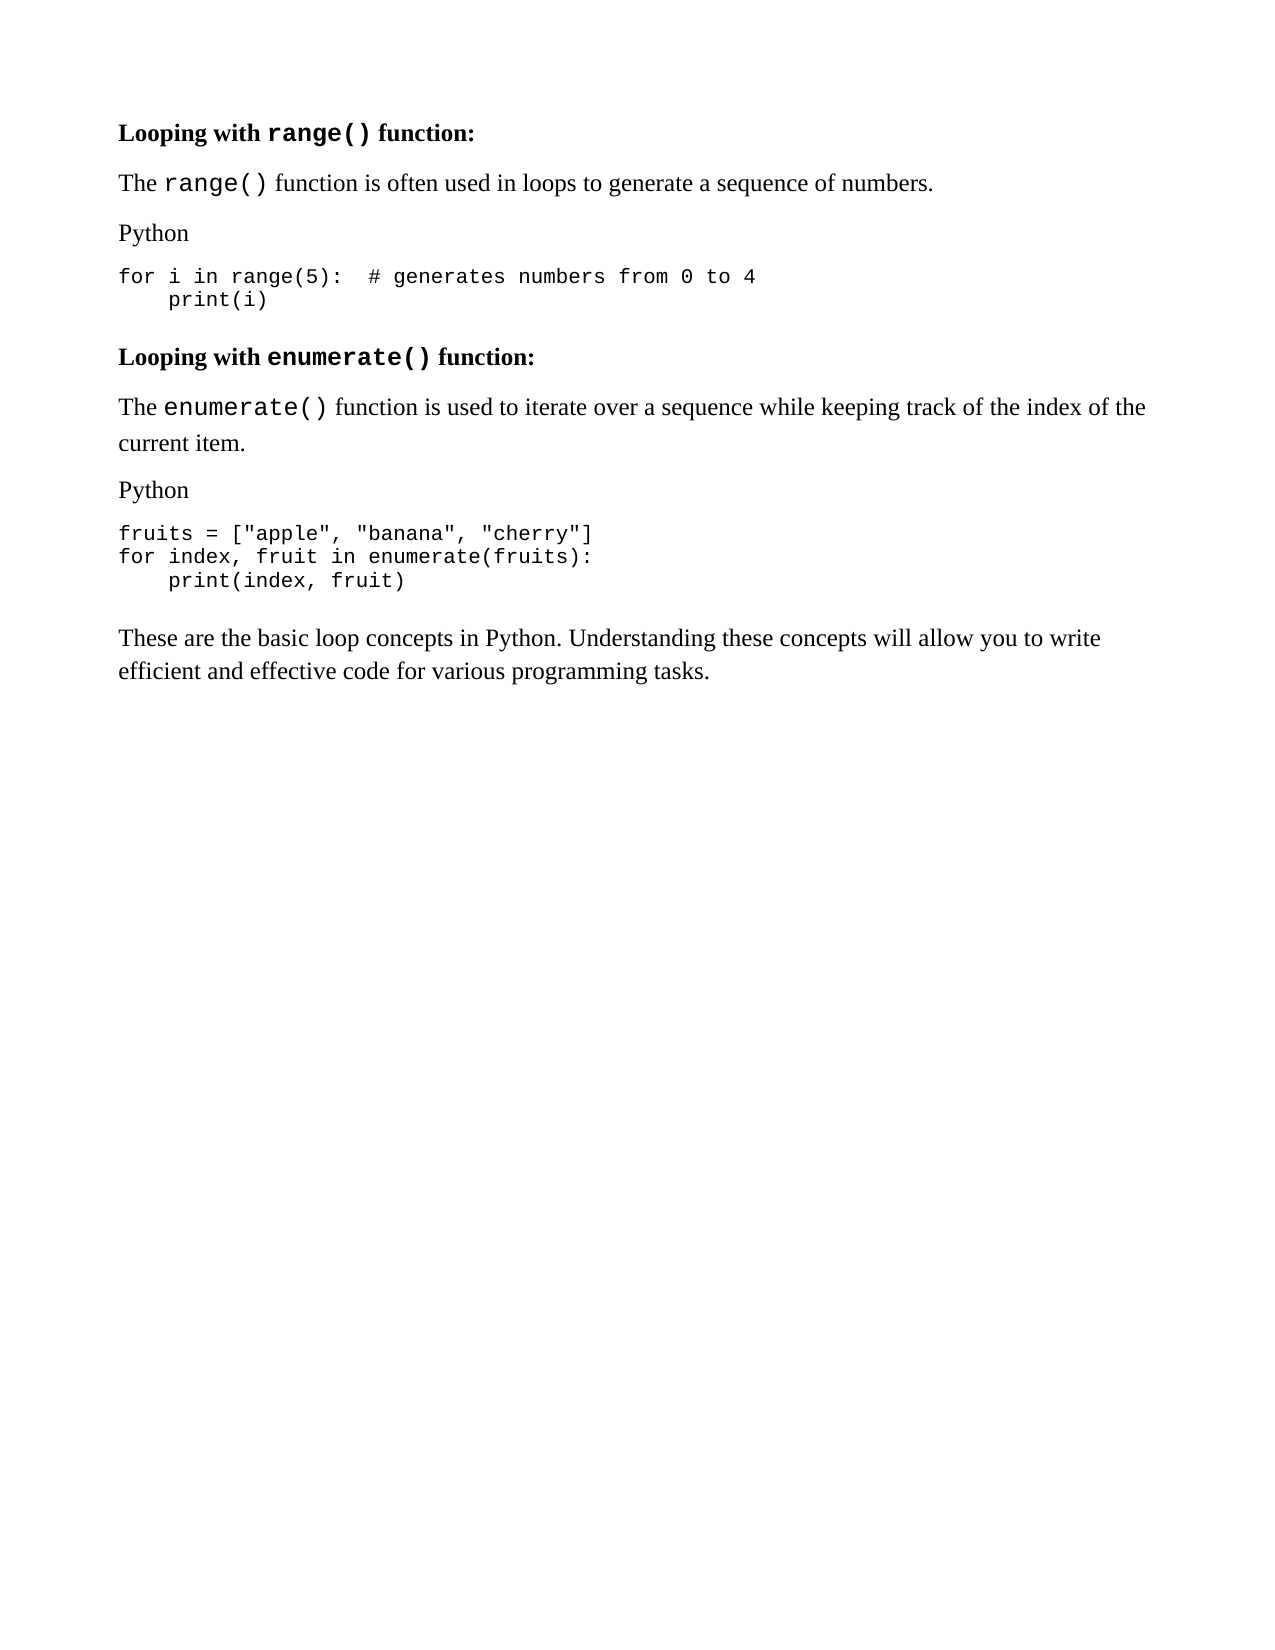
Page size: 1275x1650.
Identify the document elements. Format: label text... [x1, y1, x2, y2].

text The enumerate() function is used to iterate over a sequence while keeping track of the index of the current item. [118, 392, 1157, 456]
text for index, fruit in enumerate(fruits): [118, 546, 1157, 570]
text Looping with enumerate() function: [118, 342, 1157, 373]
text fruits = ["apple", "banana", "cherry"] [118, 523, 1157, 546]
text print(index, fruit) [118, 570, 1157, 594]
text These are the basic loop concepts in Python. Understanding these concepts will allow you to write efficient and effective code for various programming tasks. [118, 623, 1157, 685]
text Python [118, 218, 1157, 247]
text Python [118, 475, 1157, 504]
text The range() function is often used in loops to generate a sequence of numbers. [118, 168, 1157, 199]
text print(i) [118, 289, 1157, 313]
text for i in range(5): # generates numbers from 0 to 4 [118, 266, 1157, 289]
text Looping with range() function: [118, 118, 1157, 149]
